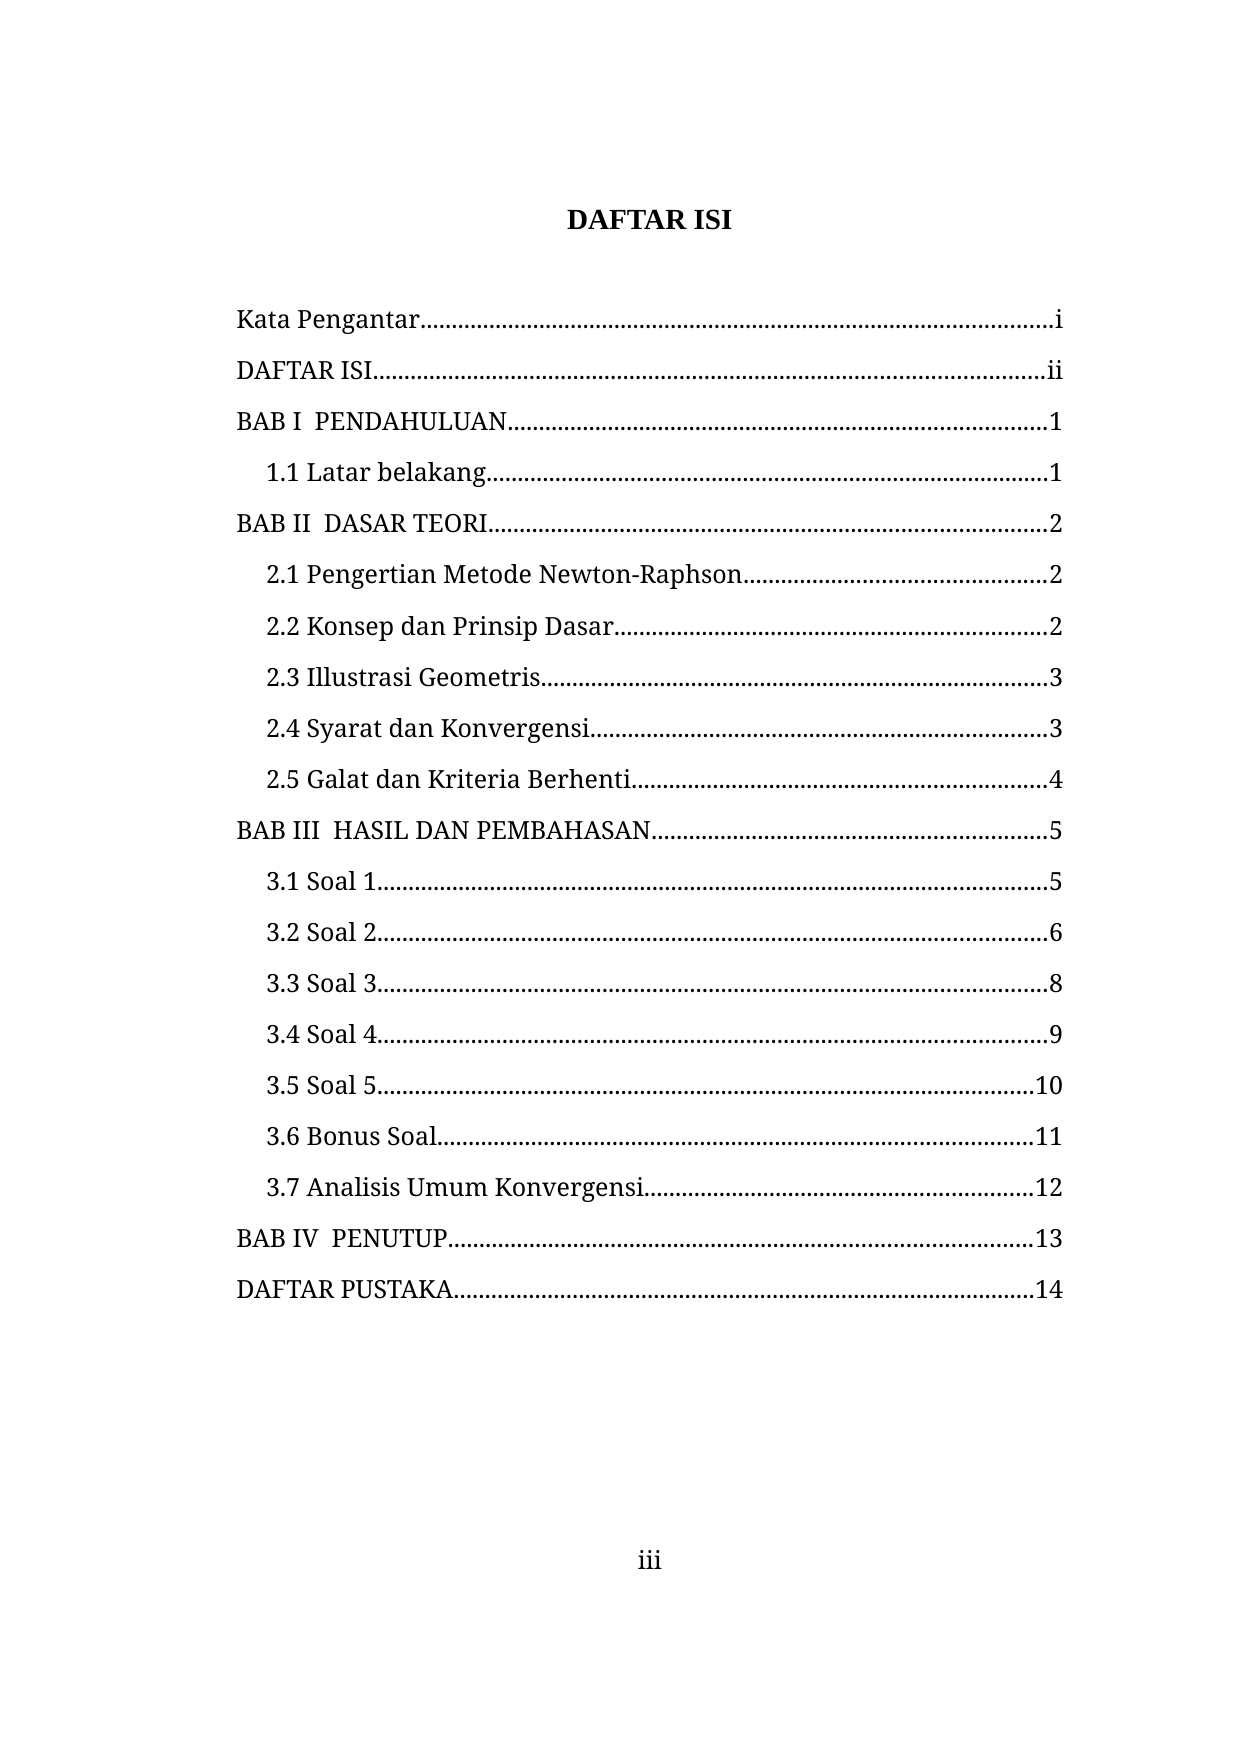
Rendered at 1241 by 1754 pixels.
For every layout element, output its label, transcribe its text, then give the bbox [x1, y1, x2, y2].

text BAB II DASAR TEORI 2 [236, 506, 1063, 540]
text 2.5 Galat dan Kriteria Berhenti 4 [266, 761, 1063, 795]
text 2.2 Konsep dan Prinsip Dasar 2 [266, 608, 1063, 642]
text 3.4 Soal 4 9 [266, 1017, 1063, 1051]
text 1.1 Latar belakang 1 [266, 455, 1063, 489]
text Kata Pengantar i [236, 302, 1063, 336]
text BAB III HASIL DAN PEMBAHASAN 5 [236, 812, 1063, 846]
text 3.7 Analisis Umum Konvergensi 12 [266, 1170, 1063, 1204]
text 3.5 Soal 5 10 [266, 1068, 1063, 1102]
text 3.3 Soal 3 8 [266, 966, 1063, 999]
text 3.2 Soal 2 6 [266, 914, 1063, 948]
text 2.4 Syarat dan Konvergensi 3 [266, 710, 1063, 744]
text 2.1 Pengertian Metode Newton-Raphson 2 [266, 557, 1063, 591]
text 3.6 Bonus Soal 11 [266, 1119, 1063, 1153]
text BAB IV PENUTUP 13 [236, 1221, 1063, 1255]
text 3.1 Soal 1 5 [266, 863, 1063, 897]
text BAB I PENDAHULUAN 1 [236, 404, 1063, 438]
text DAFTAR ISI ii [236, 353, 1063, 387]
text DAFTAR PUSTAKA 14 [236, 1272, 1063, 1306]
subtitle DAFTAR ISI [236, 202, 1063, 236]
text 2.3 Illustrasi Geometris 3 [266, 659, 1063, 693]
